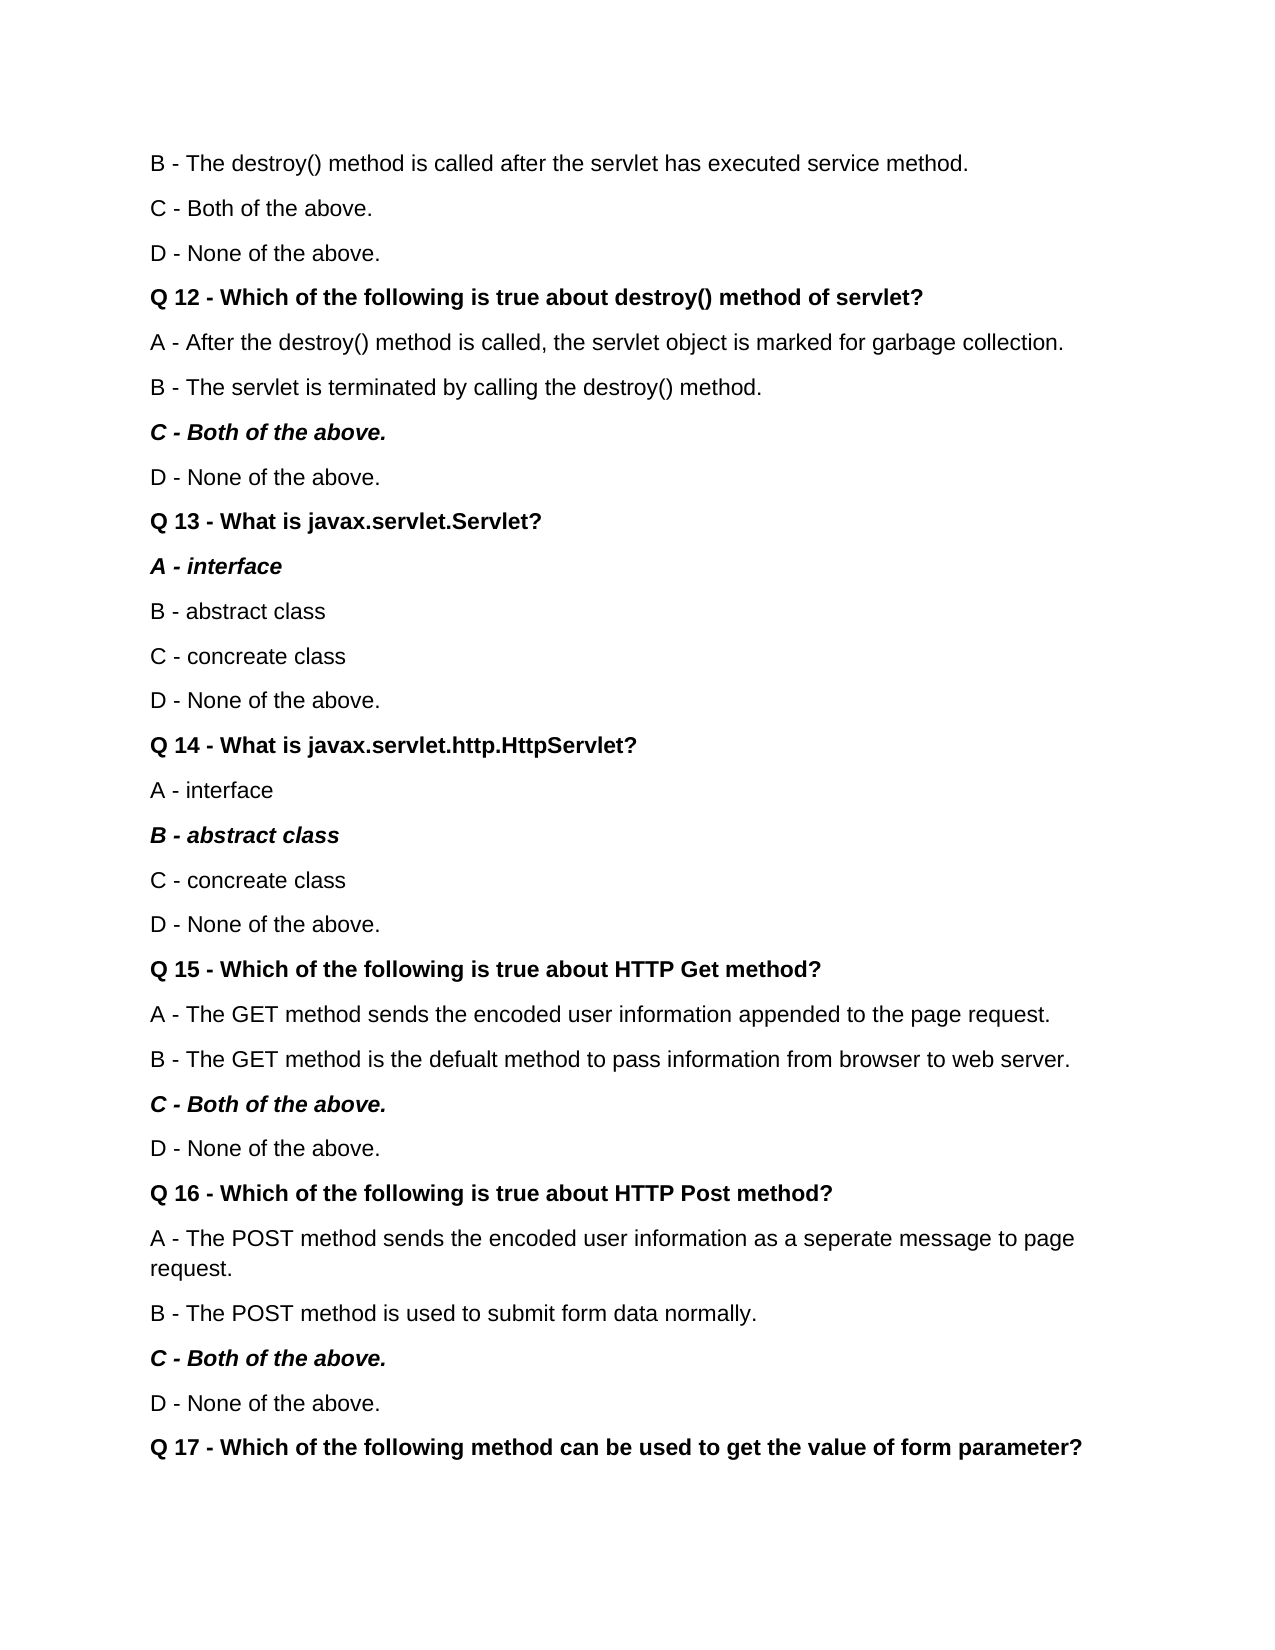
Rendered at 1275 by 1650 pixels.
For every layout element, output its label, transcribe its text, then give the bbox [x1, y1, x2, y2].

text Q 17 - Which of the following method can be used to get the value of form parameter? [150, 1434, 1125, 1461]
text A - The POST method sends the encoded user information as a seperate message to page request. [150, 1225, 1125, 1282]
text Q 14 - What is javax.servlet.http.HttpServlet? [150, 732, 1125, 759]
text D - None of the above. [150, 463, 1125, 490]
text D - None of the above. [150, 239, 1125, 266]
text Q 15 - Which of the following is true about HTTP Get method? [150, 956, 1125, 983]
text C - Both of the above. [150, 195, 1125, 221]
text B - The destroy() method is called after the servlet has executed service method. [150, 150, 1125, 176]
text C - concreate class [150, 867, 1125, 893]
text A - interface [150, 553, 1125, 579]
text Q 12 - Which of the following is true about destroy() method of servlet? [150, 284, 1125, 311]
text C - Both of the above. [150, 1345, 1125, 1371]
text D - None of the above. [150, 1389, 1125, 1416]
text A - interface [150, 777, 1125, 803]
text D - None of the above. [150, 911, 1125, 938]
text A - After the destroy() method is called, the servlet object is marked for garbage collection. [150, 329, 1125, 356]
text Q 13 - What is javax.servlet.Servlet? [150, 508, 1125, 535]
text Q 16 - Which of the following is true about HTTP Post method? [150, 1180, 1125, 1207]
text D - None of the above. [150, 1135, 1125, 1162]
text C - Both of the above. [150, 1091, 1125, 1117]
text B - The servlet is terminated by calling the destroy() method. [150, 374, 1125, 400]
text B - The GET method is the defualt method to pass information from browser to web server. [150, 1046, 1125, 1072]
text D - None of the above. [150, 687, 1125, 714]
text C - Both of the above. [150, 419, 1125, 445]
text C - concreate class [150, 643, 1125, 669]
text B - abstract class [150, 822, 1125, 848]
text B - abstract class [150, 598, 1125, 624]
text B - The POST method is used to submit form data normally. [150, 1300, 1125, 1326]
text A - The GET method sends the encoded user information appended to the page request. [150, 1001, 1125, 1027]
